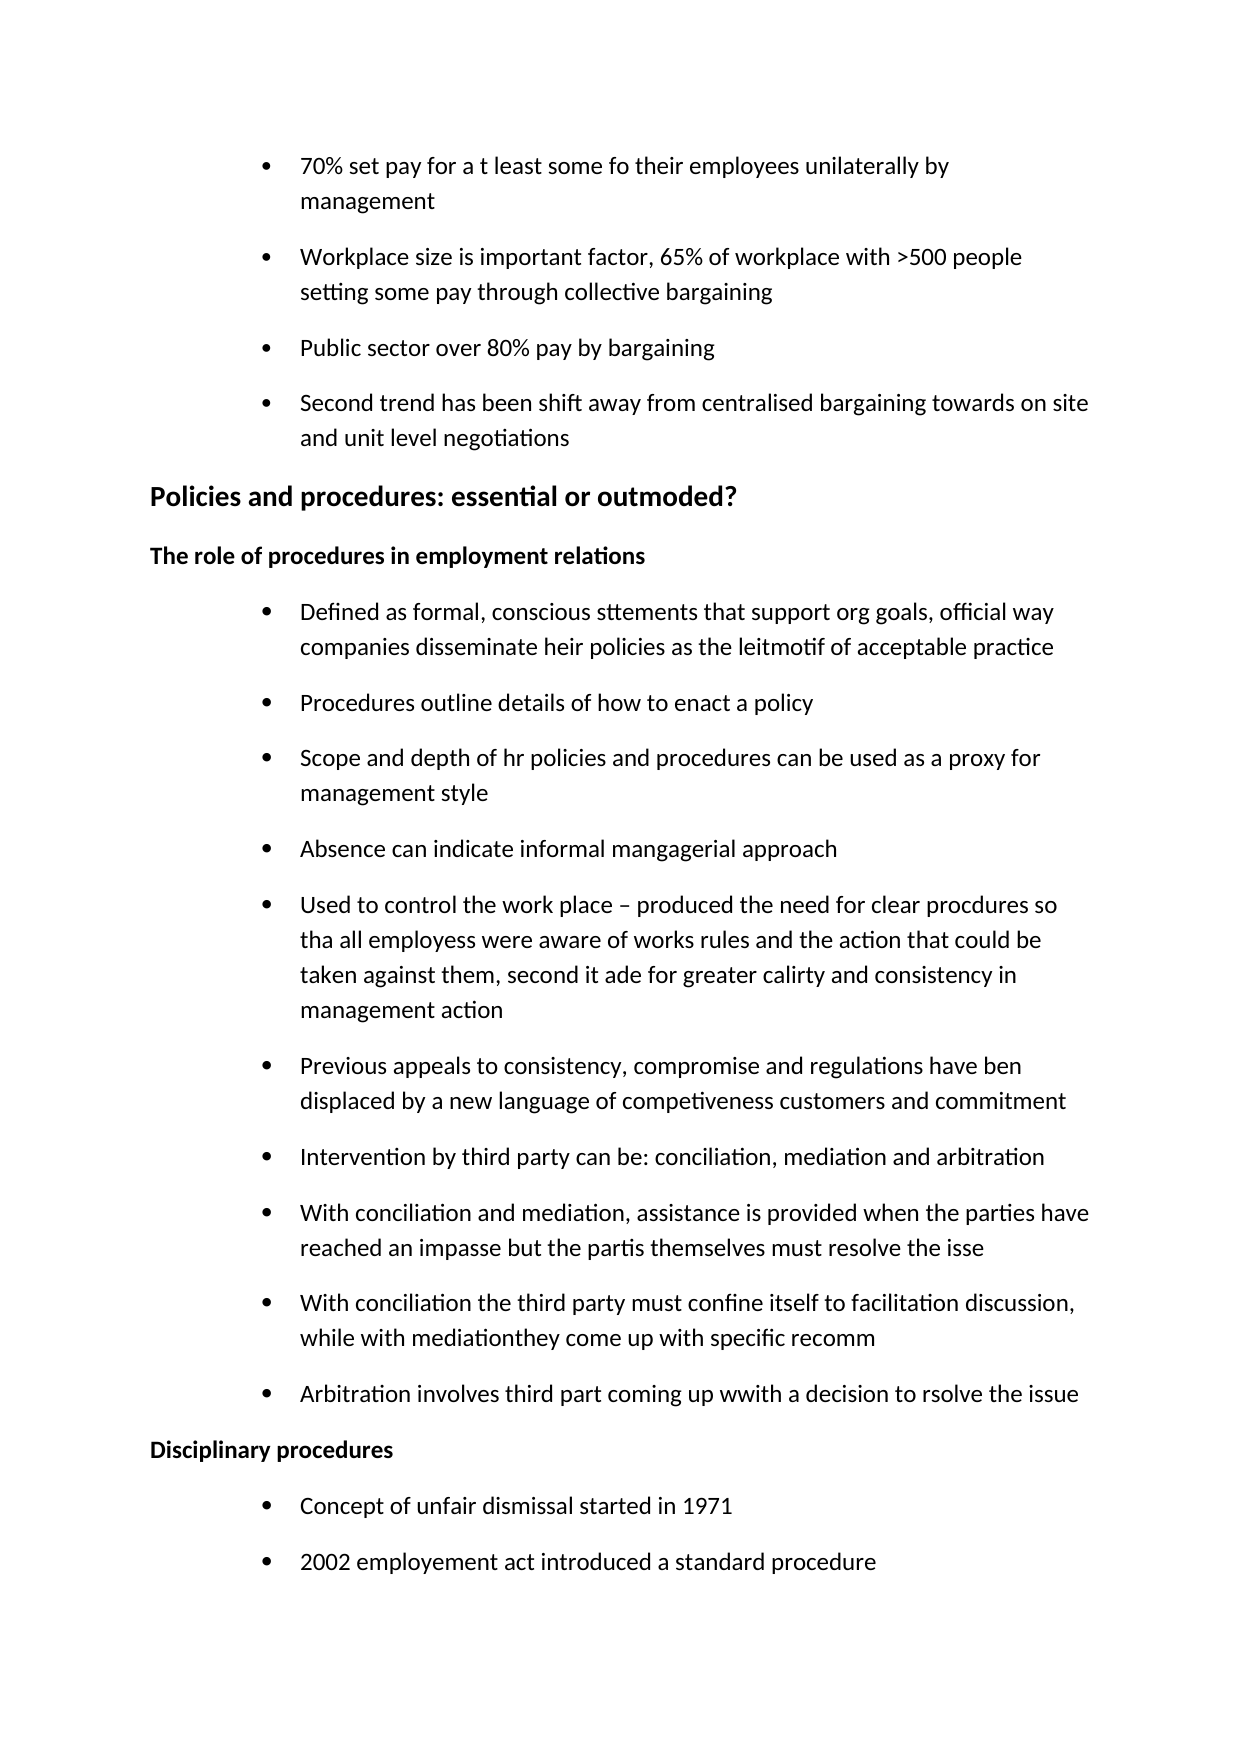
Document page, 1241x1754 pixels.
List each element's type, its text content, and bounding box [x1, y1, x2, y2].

list Defined as formal, conscious sttements that support org goals, official way companies disseminate heir policies as the leitmotif of acceptable practice [262, 596, 1090, 661]
list Workplace size is important factor, 65% of workplace with >500 people setting some pay through collective bargaining [262, 241, 1090, 306]
list Concept of unfair dismissal started in 1971 [262, 1490, 1090, 1521]
list With conciliation the third party must confine itself to facilitation discussion, while with mediationthey come up with specific recomm [262, 1288, 1090, 1353]
list Previous appeals to consistency, compromise and regulations have ben displaced by a new language of competiveness customers and commitment [262, 1050, 1090, 1116]
list With conciliation and mediation, assistance is provided when the parties have reached an impasse but the partis themselves must resolve the isse [262, 1197, 1090, 1262]
list Absence can indicate informal mangagerial approach [262, 833, 1090, 864]
text The role of procedures in employment relations [150, 540, 1090, 571]
list Used to control the work place – produced the need for clear procdures so tha all employess were aware of works rules and the action that could be taken against them, second it ade for greater calirty and consistency in management action [262, 889, 1090, 1025]
list Intervention by third party can be: conciliation, mediation and arbitration [262, 1141, 1090, 1171]
list 2002 employement act introduced a standard procedure [262, 1546, 1090, 1576]
list Public sector over 80% pay by bargaining [262, 332, 1090, 362]
list Scope and depth of hr policies and procedures can be used as a proxy for management style [262, 743, 1090, 808]
list Second trend has been shift away from centralised bargaining towards on site and unit level negotiations [262, 387, 1090, 453]
list Procedures outline details of how to enact a policy [262, 687, 1090, 717]
list Arbitration involves third part coming up wwith a decision to rsolve the issue [262, 1378, 1090, 1409]
text Policies and procedures: essential or outmoded? [150, 478, 1090, 514]
list 70% set pay for a t least some fo their employees unilaterally by management [262, 150, 1090, 216]
text Disciplinary procedures [150, 1434, 1090, 1465]
